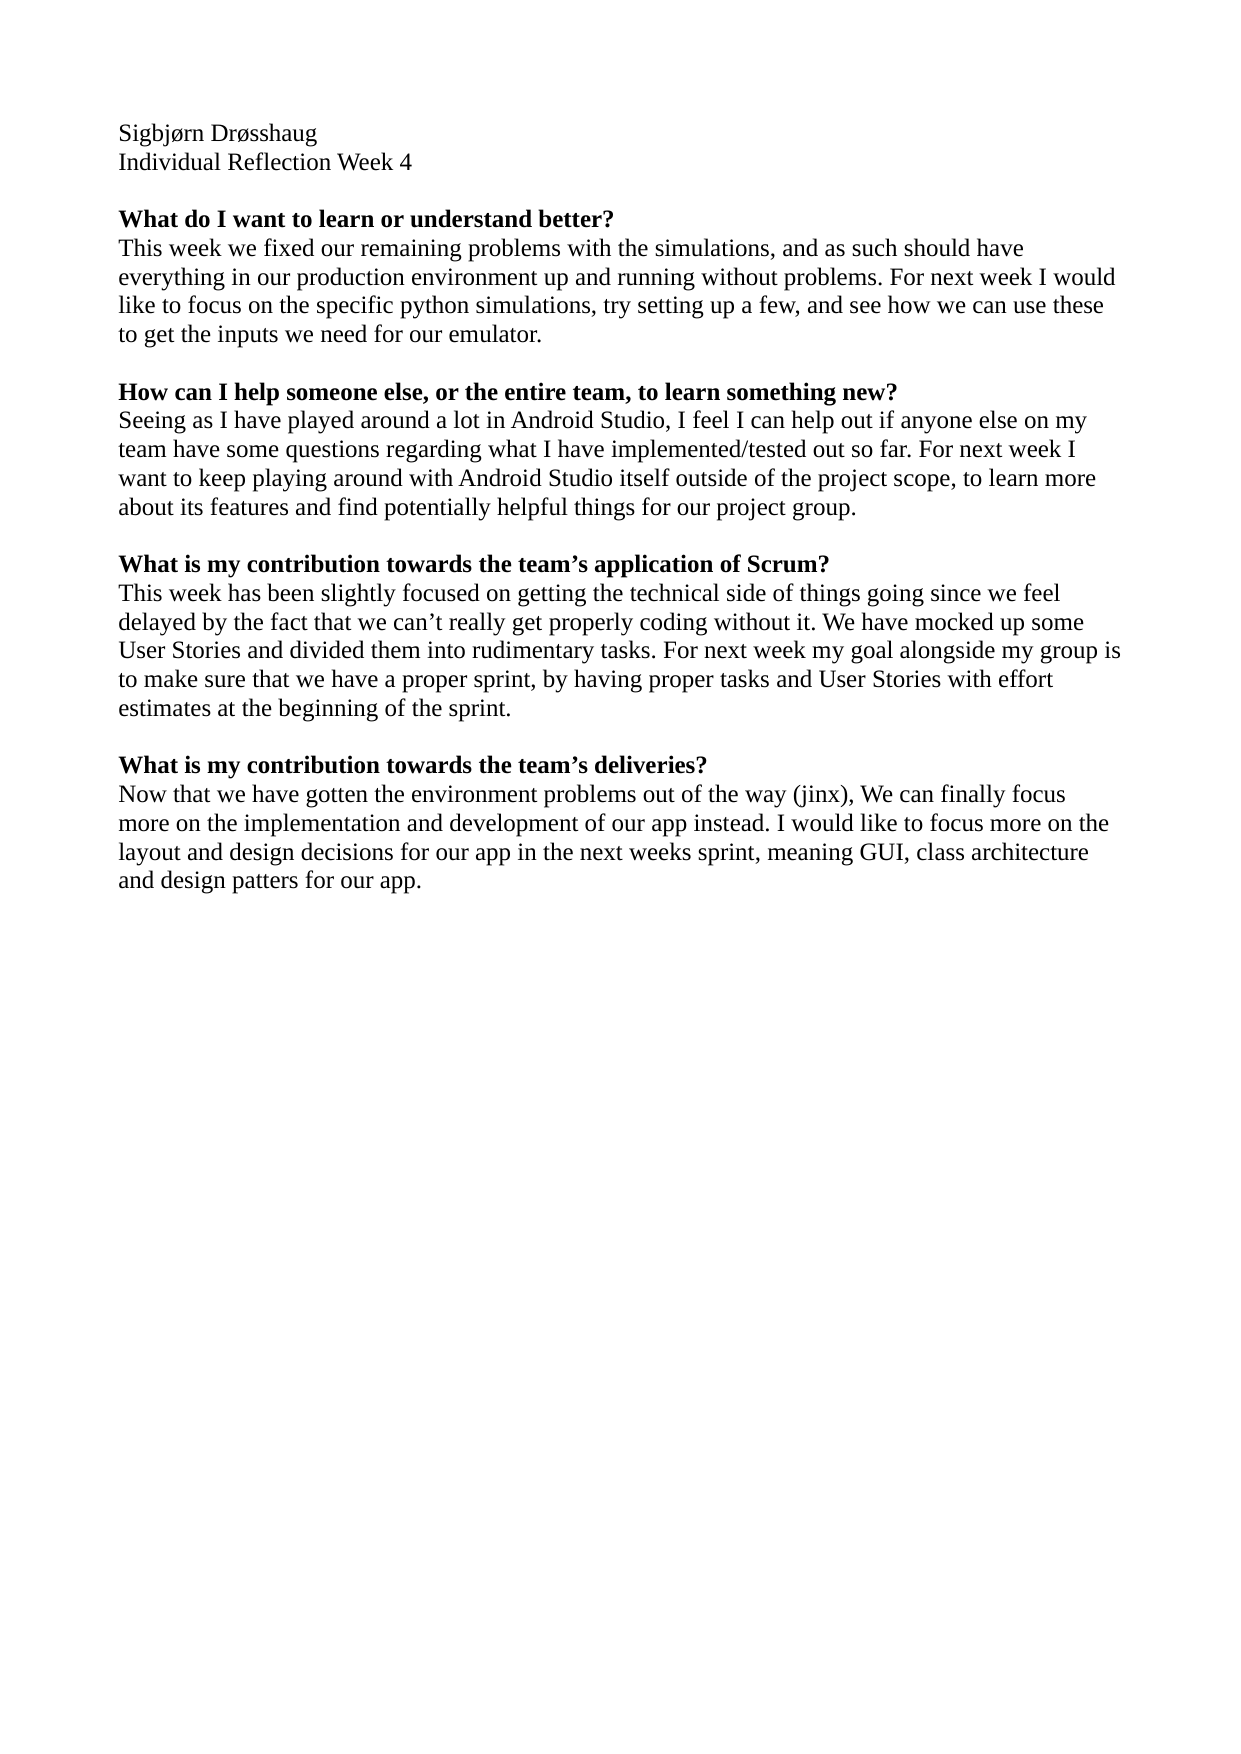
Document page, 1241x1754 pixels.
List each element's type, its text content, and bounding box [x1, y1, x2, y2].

text What do I want to learn or understand better? [118, 204, 1122, 233]
text What is my contribution towards the team’s application of Scrum? [118, 549, 1122, 578]
text This week we fixed our remaining problems with the simulations, and as such should have everything in our production environment up and running without problems. For next week I would like to focus on the specific python simulations, try setting up a few, and see how we can use these to get the inputs we need for our emulator. [118, 233, 1122, 348]
text Now that we have gotten the environment problems out of the way (jinx), We can finally focus more on the implementation and development of our app instead. I would like to focus more on the layout and design decisions for our app in the next weeks sprint, meaning GUI, class architecture and design patters for our app. [118, 779, 1122, 894]
text Seeing as I have played around a lot in Android Studio, I feel I can help out if anyone else on my team have some questions regarding what I have implemented/tested out so far. For next week I want to keep playing around with Android Studio itself outside of the project scope, to learn more about its features and find potentially helpful things for our project group. [118, 406, 1122, 521]
text How can I help someone else, or the entire team, to learn something new? [118, 377, 1122, 406]
text What is my contribution towards the team’s deliveries? [118, 751, 1122, 779]
text This week has been slightly focused on getting the technical side of things going since we feel delayed by the fact that we can’t really get properly coding without it. We have mocked up some User Stories and divided them into rudimentary tasks. For next week my goal alongside my group is to make sure that we have a proper sprint, by having proper tasks and User Stories with effort estimates at the beginning of the sprint. [118, 578, 1122, 722]
text Individual Reflection Week 4 [118, 147, 1122, 176]
text Sigbjørn Drøsshaug [118, 118, 1122, 147]
